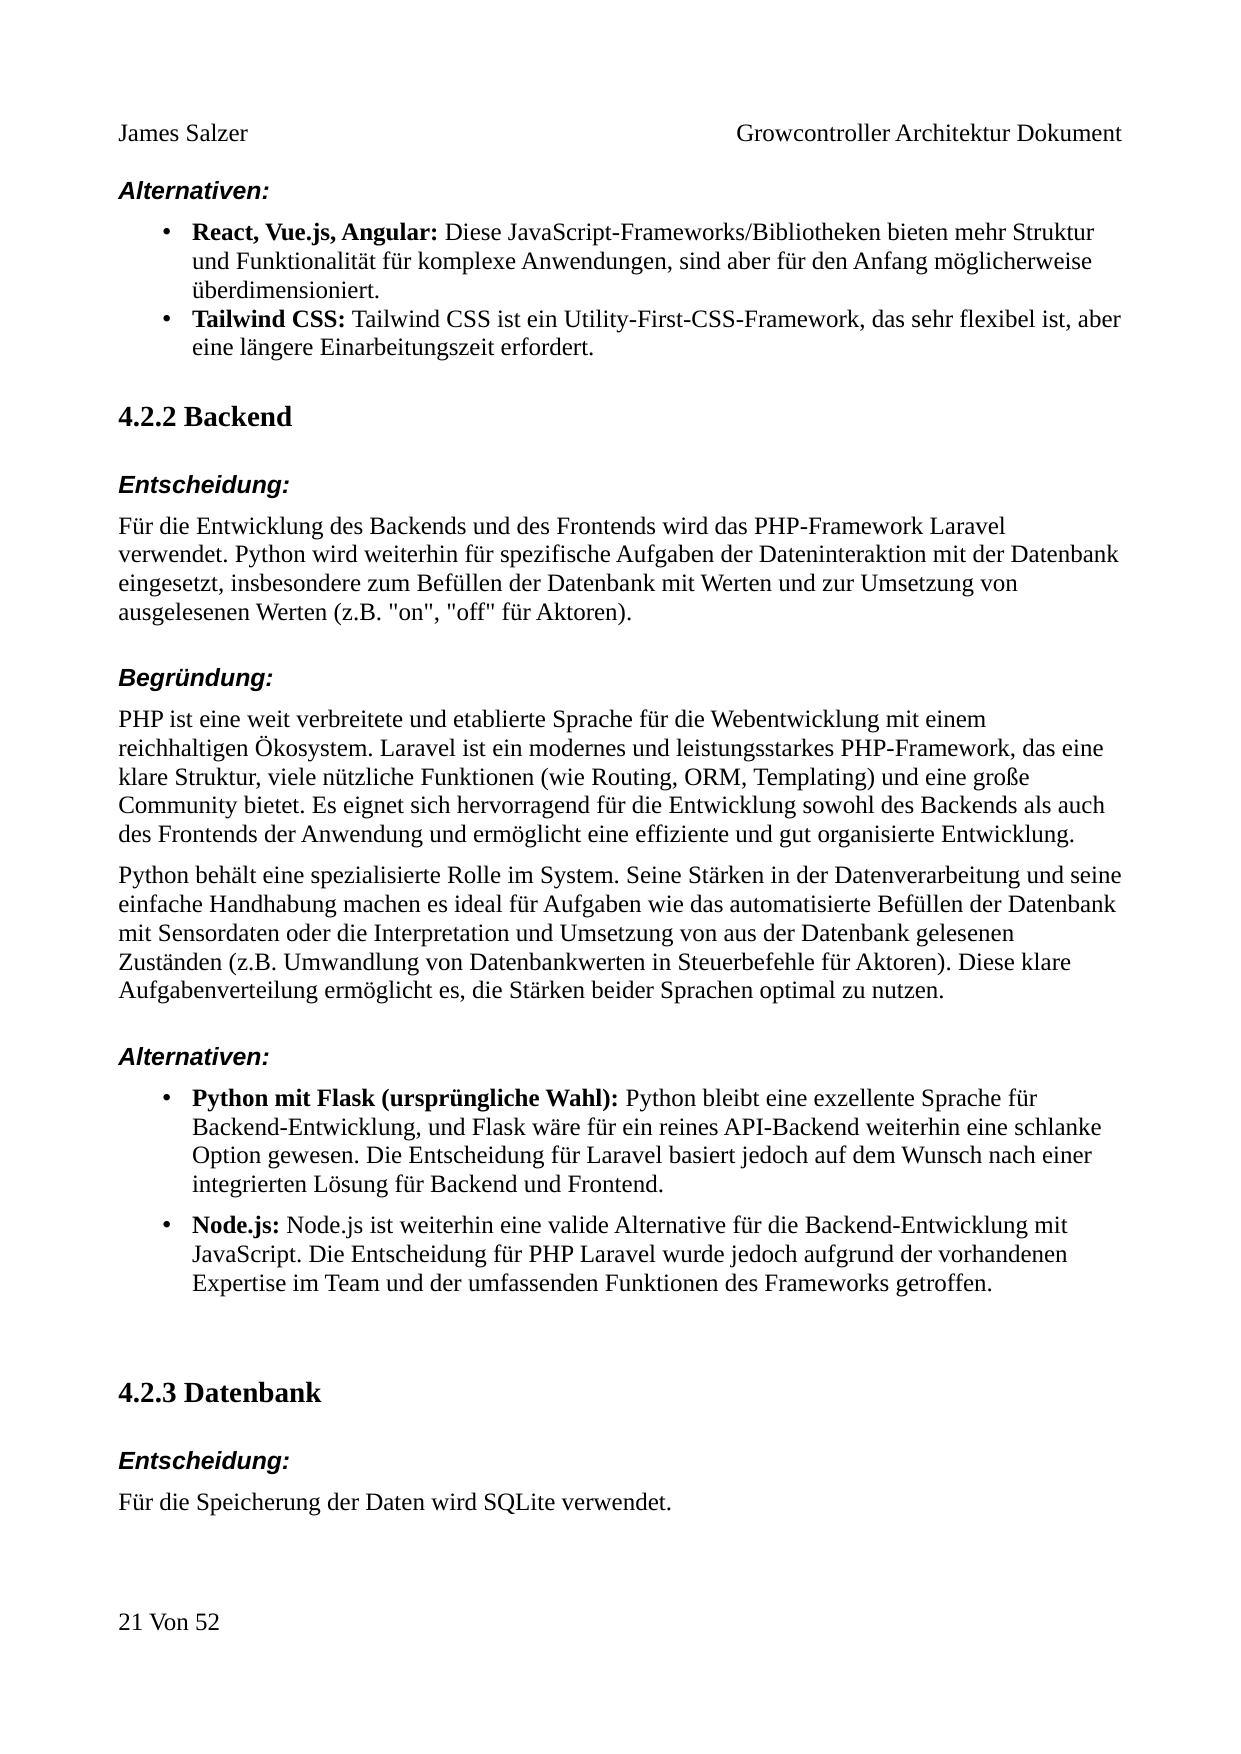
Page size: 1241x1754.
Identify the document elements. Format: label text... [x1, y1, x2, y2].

text Python behält eine spezialisierte Rolle im System. Seine Stärken in der Datenverarbeitung und seine einfache Handhabung machen es ideal für Aufgaben wie das automatisierte Befüllen der Datenbank mit Sensordaten oder die Interpretation und Umsetzung von aus der Datenbank gelesenen Zuständen (z.B. Umwandlung von Datenbankwerten in Steuerbefehle für Aktoren). Diese klare Aufgabenverteilung ermöglicht es, die Stärken beider Sprachen optimal zu nutzen. [118, 861, 1122, 1004]
subtitle Alternativen: [118, 1042, 1122, 1070]
text Für die Speicherung der Daten wird SQLite verwendet. [118, 1487, 1122, 1516]
text Für die Entwicklung des Backends und des Frontends wird das PHP-Framework Laravel verwendet. Python wird weiterhin für spezifische Aufgaben der Dateninteraktion mit der Datenbank eingesetzt, insbesondere zum Befüllen der Datenbank mit Werten und zur Umsetzung von ausgelesenen Werten (z.B. "on", "off" für Aktoren). [118, 511, 1122, 626]
text PHP ist eine weit verbreitete und etablierte Sprache für die Webentwicklung mit einem reichhaltigen Ökosystem. Laravel ist ein modernes und leistungsstarkes PHP-Framework, das eine klare Struktur, viele nützliche Funktionen (wie Routing, ORM, Templating) und eine große Community bietet. Es eignet sich hervorragend für die Entwicklung sowohl des Backends als auch des Frontends der Anwendung und ermöglicht eine effiziente und gut organisierte Entwicklung. [118, 704, 1122, 848]
subtitle Alternativen: [118, 176, 1122, 205]
list Python mit Flask (ursprüngliche Wahl): Python bleibt eine exzellente Sprache für Backend-Entwicklung, und Flask wäre für ein reines API-Backend weiterhin eine schlanke Option gewesen. Die Entscheidung für Laravel basiert jedoch auf dem Wunsch nach einer integrierten Lösung für Backend und Frontend. [162, 1083, 1122, 1198]
list Node.js: Node.js ist weiterhin eine valide Alternative für die Backend-Entwicklung mit JavaScript. Die Entscheidung für PHP Laravel wurde jedoch aufgrund der vorhandenen Expertise im Team und der umfassenden Funktionen des Frameworks getroffen. [162, 1210, 1122, 1297]
list React, Vue.js, Angular: Diese JavaScript-Frameworks/Bibliotheken bieten mehr Struktur und Funktionalität für komplexe Anwendungen, sind aber für den Anfang möglicherweise überdimensioniert. [162, 217, 1122, 304]
subtitle 4.2.3 Datenbank [118, 1375, 1122, 1409]
subtitle Begründung: [118, 663, 1122, 692]
list Tailwind CSS: Tailwind CSS ist ein Utility-First-CSS-Framework, das sehr flexibel ist, aber eine längere Einarbeitungszeit erfordert. [162, 304, 1122, 361]
subtitle Entscheidung: [118, 470, 1122, 498]
subtitle 4.2.2 Backend [118, 399, 1122, 432]
subtitle Entscheidung: [118, 1446, 1122, 1475]
